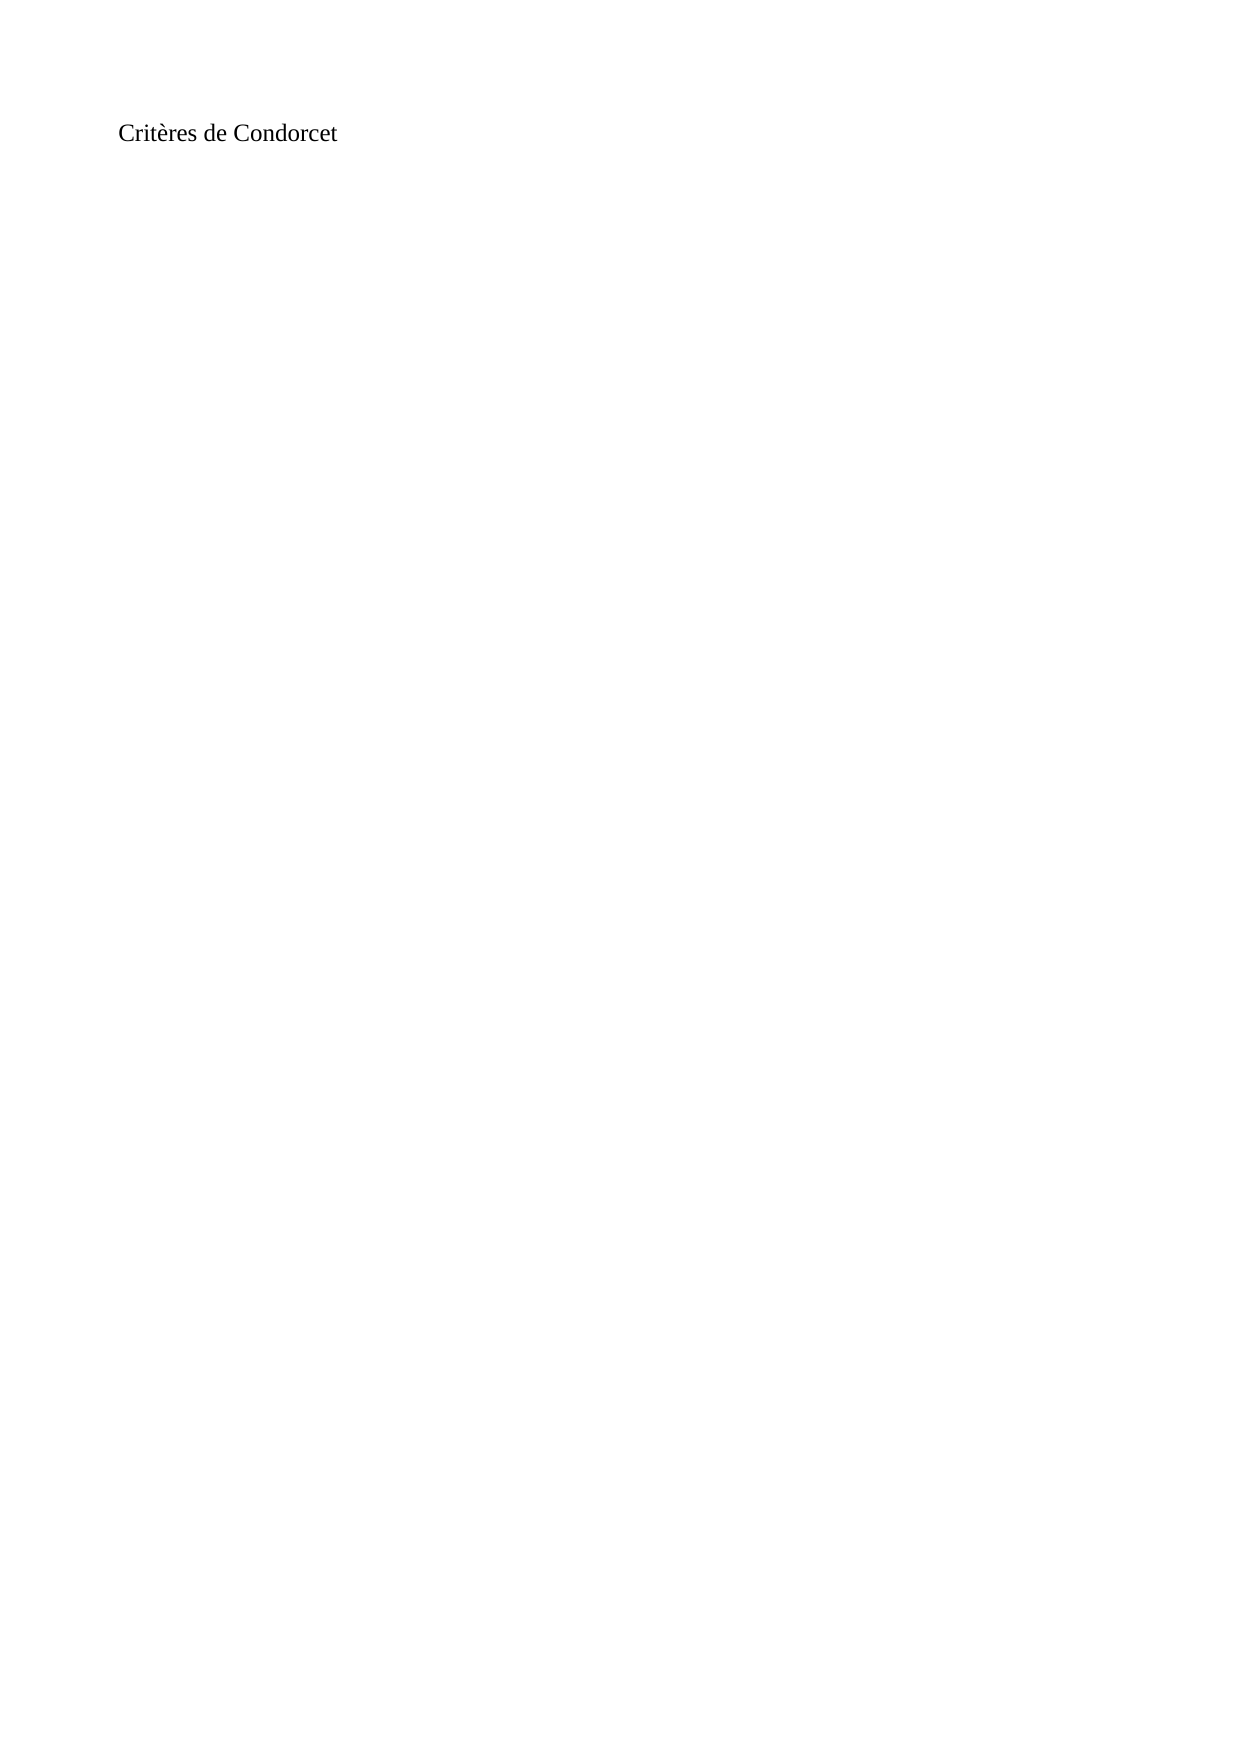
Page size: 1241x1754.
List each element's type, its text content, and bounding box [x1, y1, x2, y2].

text Critères de Condorcet [118, 118, 1122, 147]
